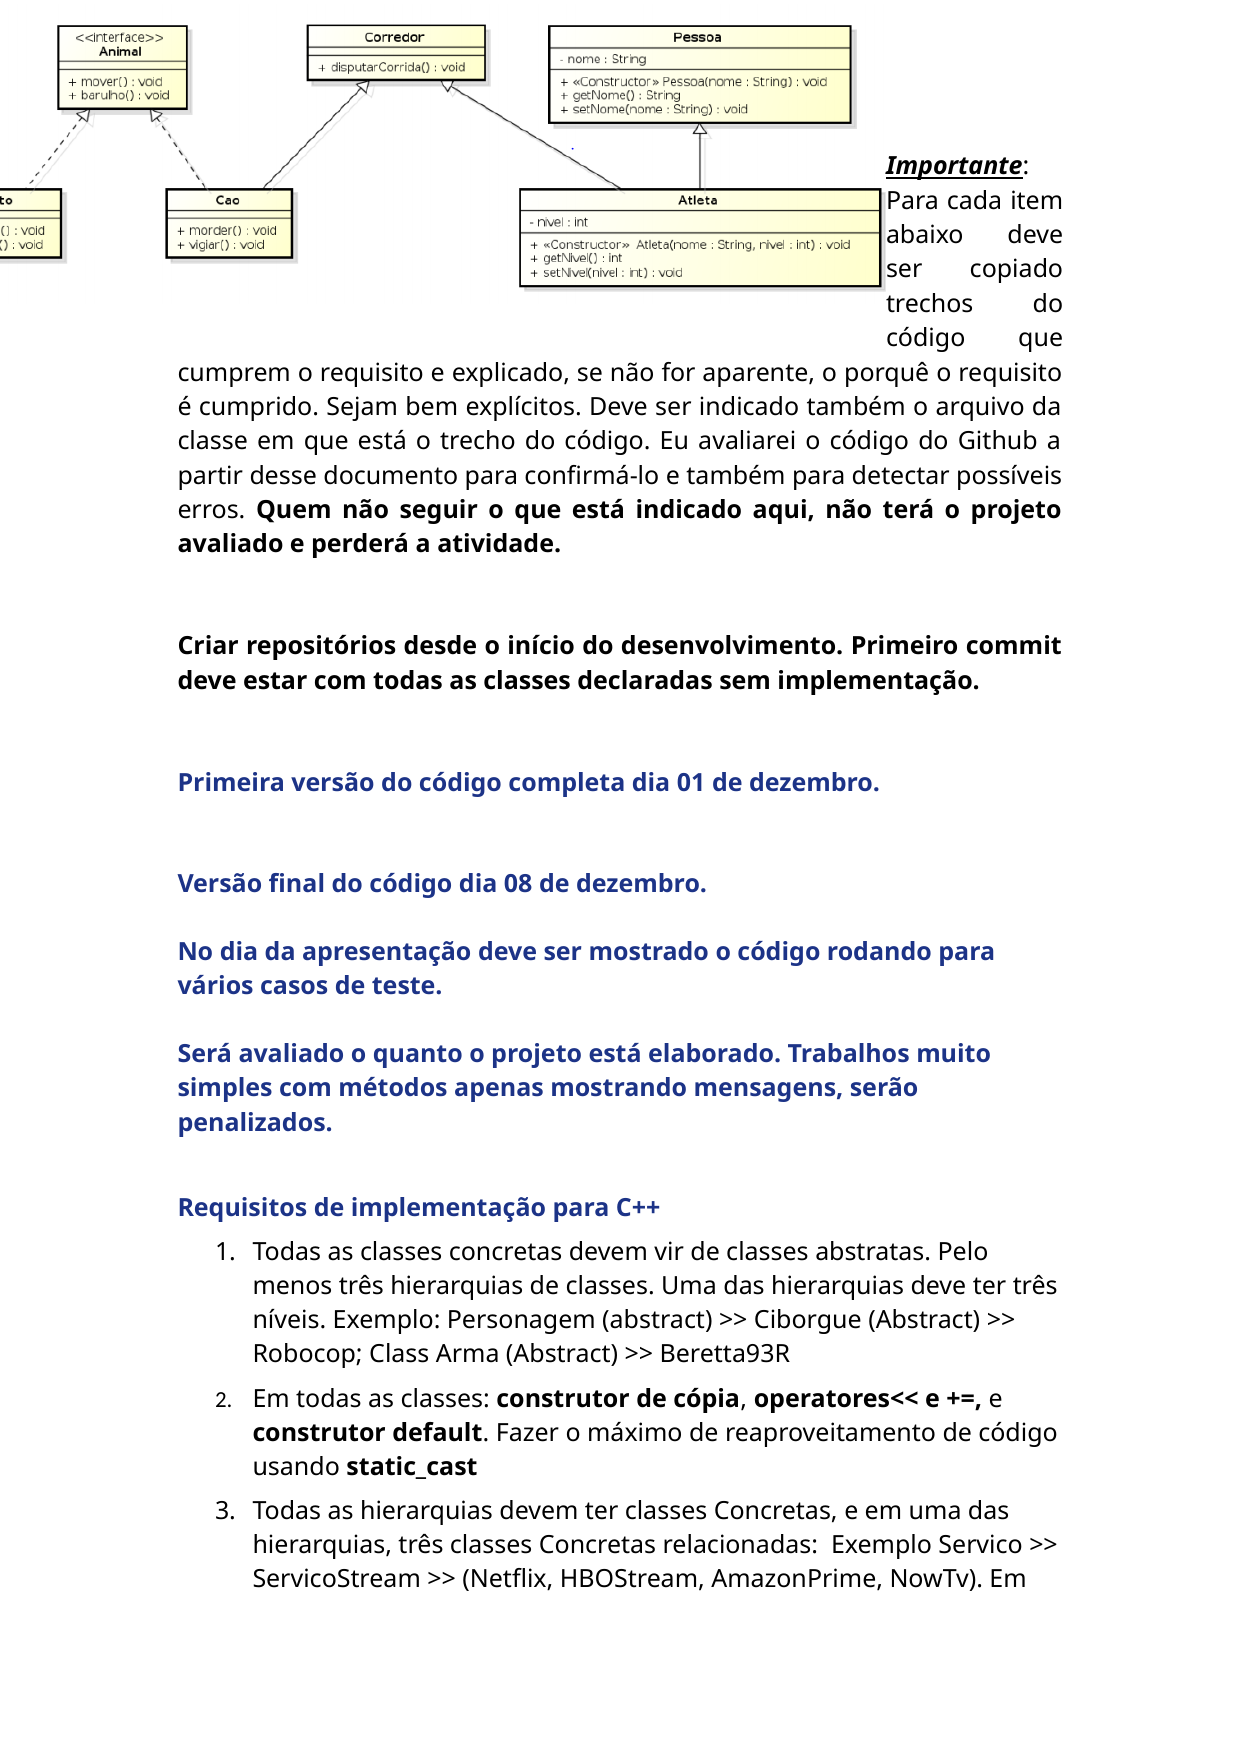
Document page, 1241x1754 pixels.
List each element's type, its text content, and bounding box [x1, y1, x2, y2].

text Será avaliado o quanto o projeto está elaborado. Trabalhos muito simples com métodos apenas mostrando mensagens, serão penalizados. [177, 1036, 1063, 1138]
text Requisitos de implementação para C++ [177, 1189, 1063, 1223]
text Criar repositórios desde o início do desenvolvimento. Primeiro commit deve estar com todas as classes declaradas sem implementação. [177, 628, 1063, 696]
text Importante: Para cada item abaixo deve ser copiado trechos do código que cumprem o requisito e explicado, se não for aparente, o porquê o requisito é cumprido. Sejam bem explícitos. Deve ser indicado também o arquivo da classe em que está o trecho do código. Eu avaliarei o código do Github a partir desse documento para confirmá-lo e também para detectar possíveis erros. Quem não seguir o que está indicado aqui, não terá o projeto avaliado e perderá a atividade. [177, 148, 1063, 560]
list Em todas as classes: construtor de cópia, operatores<< e +=, e construtor default. Fazer o máximo de reaproveitamento de código usando static_cast [215, 1380, 1063, 1482]
text Versão final do código dia 08 de dezembro. [177, 866, 1063, 900]
text No dia da apresentação deve ser mostrado o código rodando para vários casos de teste. [177, 934, 1063, 1002]
list Todas as classes concretas devem vir de classes abstratas. Pelo menos três hierarquias de classes. Uma das hierarquias deve ter três níveis. Exemplo: Personagem (abstract) >> Ciborgue (Abstract) >> Robocop; Class Arma (Abstract) >> Beretta93R [215, 1234, 1063, 1370]
picture [0, 0, 886, 349]
text Primeira versão do código completa dia 01 de dezembro. [177, 764, 1063, 798]
list Todas as hierarquias devem ter classes Concretas, e em uma das hierarquias, três classes Concretas relacionadas: Exemplo Servico >> ServicoStream >> (Netflix, HBOStream, AmazonPrime, NowTv). Em [215, 1493, 1063, 1595]
